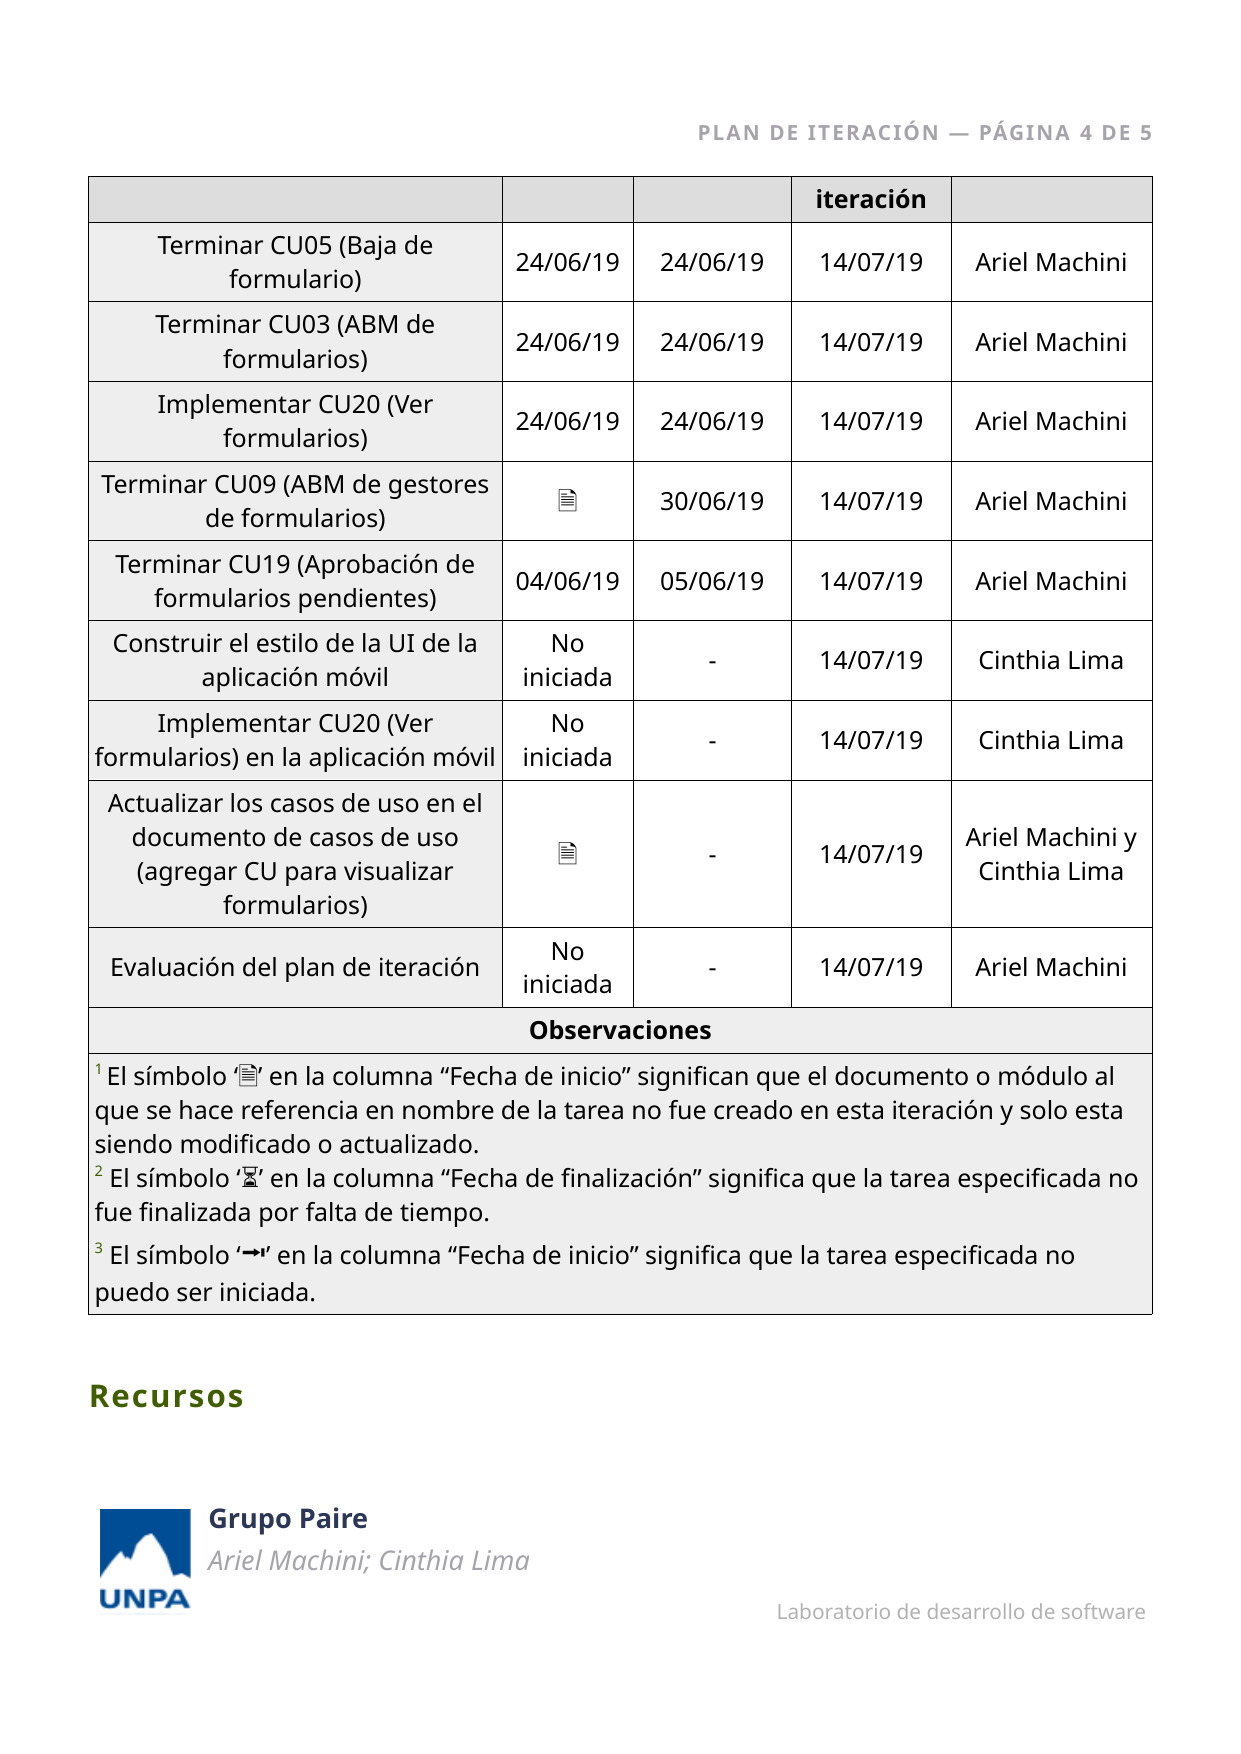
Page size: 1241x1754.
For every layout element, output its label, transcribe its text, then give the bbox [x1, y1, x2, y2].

table_cell 30/06/19 [634, 462, 791, 540]
table_cell Cinthia Lima [952, 621, 1152, 700]
table_header iteración [792, 177, 951, 222]
table_cell 14/07/19 [792, 462, 951, 540]
table_cell 24/06/19 [503, 302, 633, 381]
table_cell - [634, 701, 791, 779]
table_cell 🗎 [503, 462, 633, 540]
table_cell 1 El símbolo ‘🗎’ en la columna “Fecha de inicio” significan que el documento o módulo al que se hace referencia en nombre de la tarea no fue creado en esta iteración y solo esta siendo modificado o actualizado. 2 El símbolo ‘⏳’ en la columna “Fecha de finalización” significa que la tarea especificada no fue finalizada por falta de tiempo. 3 El símbolo ‘⭲’ en la columna “Fecha de inicio” significa que la tarea especificada no puedo ser iniciada. [89, 1054, 1152, 1314]
table_cell Implementar CU20 (Ver formularios) [89, 382, 502, 461]
table_cell Evaluación del plan de iteración [89, 928, 502, 1007]
table_cell Implementar CU20 (Ver formularios) en la aplicación móvil [89, 701, 502, 779]
table_cell 05/06/19 [634, 541, 791, 620]
table_cell 24/06/19 [503, 382, 633, 461]
table_cell 14/07/19 [792, 781, 951, 927]
table_cell 14/07/19 [792, 928, 951, 1007]
table_cell 24/06/19 [634, 223, 791, 301]
table_cell Cinthia Lima [952, 701, 1152, 779]
table_cell No iniciada [503, 928, 633, 1007]
table_cell - [634, 781, 791, 927]
table_cell Terminar CU19 (Aprobación de formularios pendientes) [89, 541, 502, 620]
table_cell No iniciada [503, 621, 633, 700]
picture [100, 1509, 191, 1615]
table_cell 14/07/19 [792, 223, 951, 301]
table_cell 14/07/19 [792, 701, 951, 779]
table_cell 14/07/19 [792, 541, 951, 620]
table_cell Observaciones [89, 1008, 1152, 1053]
table_cell Ariel Machini y Cinthia Lima [952, 781, 1152, 927]
table_cell 14/07/19 [792, 302, 951, 381]
table_cell Ariel Machini [952, 462, 1152, 540]
table_cell Terminar CU05 (Baja de formulario) [89, 223, 502, 301]
table_cell Actualizar los casos de uso en el documento de casos de uso (agregar CU para visualizar formularios) [89, 781, 502, 927]
table_cell 14/07/19 [792, 382, 951, 461]
table_cell 04/06/19 [503, 541, 633, 620]
table_cell 14/07/19 [792, 621, 951, 700]
table_header [634, 177, 791, 222]
table_cell 24/06/19 [634, 302, 791, 381]
table_header [89, 177, 502, 222]
table_header [503, 177, 633, 222]
table_cell Ariel Machini [952, 928, 1152, 1007]
table_cell - [634, 621, 791, 700]
table_cell No iniciada [503, 701, 633, 779]
table_header [952, 177, 1152, 222]
table_cell Ariel Machini [952, 302, 1152, 381]
table_cell Ariel Machini [952, 541, 1152, 620]
table_cell Terminar CU03 (ABM de formularios) [89, 302, 502, 381]
table_cell - [634, 928, 791, 1007]
table_cell 24/06/19 [503, 223, 633, 301]
table_cell 24/06/19 [634, 382, 791, 461]
table_cell Terminar CU09 (ABM de gestores de formularios) [89, 462, 502, 540]
text Recursos [88, 1373, 1152, 1416]
table_cell Construir el estilo de la UI de la aplicación móvil [89, 621, 502, 700]
table_cell Ariel Machini [952, 382, 1152, 461]
table_cell Ariel Machini [952, 223, 1152, 301]
table_cell 🗎 [503, 781, 633, 927]
